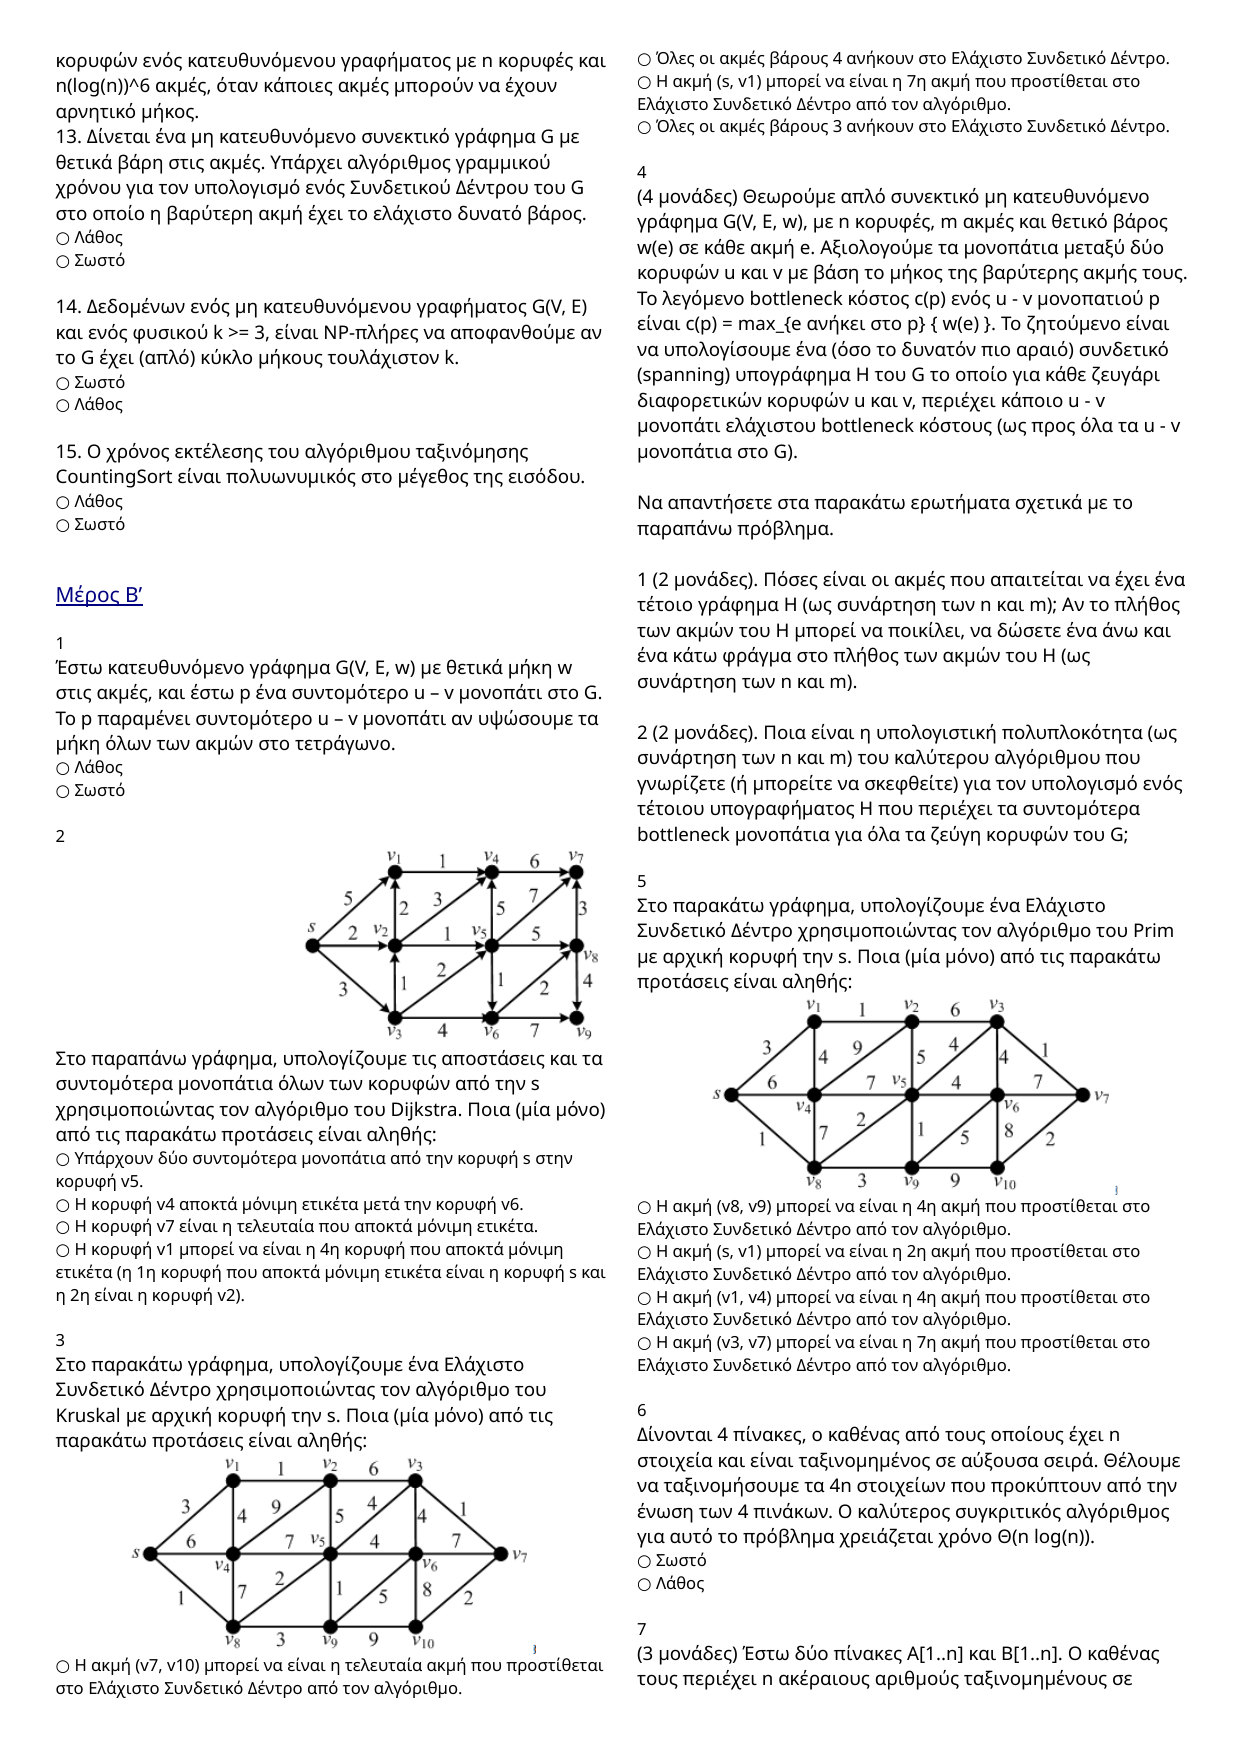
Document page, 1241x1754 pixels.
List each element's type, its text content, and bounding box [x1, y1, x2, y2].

text 14. Δεδομένων ενός μη κατευθυνόμενου γραφήματος G(V, E) και ενός φυσικού k >= 3, είναι NP-πλήρες να αποφανθούμε αν το G έχει (απλό) κύκλο μήκους τουλάχιστον k. [55, 294, 607, 370]
text Να απαντήσετε στα παρακάτω ερωτήματα σχετικά με το παραπάνω πρόβλημα. [637, 489, 1189, 540]
text 2 [55, 824, 607, 847]
text ○ Λάθος [55, 489, 607, 512]
text 15. Ο χρόνος εκτέλεσης του αλγόριθμου ταξινόμησης CountingSort είναι πολυωνυμικός στο μέγεθος της εισόδου. [55, 438, 607, 489]
text Στο παρακάτω γράφημα, υπολογίζουμε ένα Ελάχιστο Συνδετικό Δέντρο χρησιμοποιώντας τον αλγόριθμο του Prim με αρχική κορυφή την s. Ποια (μία μόνο) από τις παρακάτω προτάσεις είναι αληθής: [637, 892, 1189, 994]
text ○ Λάθος [55, 393, 607, 416]
text 1 (2 μονάδες). Πόσες είναι οι ακμές που απαιτείται να έχει ένα τέτοιο γράφημα H (ως συνάρτηση των n και m); Αν το πλήθος των ακμών του H μπορεί να ποικίλει, να δώσετε ένα άνω και ένα κάτω φράγμα στο πλήθος των ακμών του Η (ως συνάρτηση των n και m). [637, 566, 1189, 693]
text Στο παραπάνω γράφημα, υπολογίζουμε τις αποστάσεις και τα συντομότερα μονοπάτια όλων των κορυφών από την s χρησιμοποιώντας τον αλγόριθμο του Dijkstra. Ποια (μία μόνο) από τις παρακάτω προτάσεις είναι αληθής: [55, 847, 607, 1147]
text (4 μονάδες) Θεωρούμε απλό συνεκτικό μη κατευθυνόμενο γράφημα G(V, E, w), με n κορυφές, m ακμές και θετικό βάρος w(e) σε κάθε ακμή e. Αξιολογούμε τα μονοπάτια μεταξύ δύο κορυφών u και v με βάση το μήκος της βαρύτερης ακμής τους. Το λεγόμενο bottleneck κόστος c(p) ενός u - v μονοπατιού p είναι c(p) = max_{e ανήκει στο p} { w(e) }. Το ζητούμενο είναι να υπολογίσουμε ένα (όσο το δυνατόν πιο αραιό) συνδετικό (spanning) υπογράφημα H του G το οποίο για κάθε ζευγάρι διαφορετικών κορυφών u και v, περιέχει κάποιο u - v μονοπάτι ελάχιστου bottleneck κόστους (ως προς όλα τα u - v μονοπάτια στο G). [637, 183, 1189, 464]
text 3 [55, 1328, 607, 1351]
text ○ Η κορυφή v4 αποκτά μόνιμη ετικέτα μετά την κορυφή v6. [55, 1192, 607, 1215]
text ○ Σωστό [637, 1549, 1189, 1572]
text 5 [637, 869, 1189, 892]
text ○ Σωστό [55, 779, 607, 802]
text 1 [55, 631, 607, 654]
text ○ Η ακμή (s, v1) μπορεί να είναι η 2η ακμή που προστίθεται στο Ελάχιστο Συνδετικό Δέντρο από τον αλγόριθμο. [637, 1240, 1189, 1285]
text ○ Σωστό [55, 370, 607, 393]
text ○ Σωστό [55, 512, 607, 535]
picture [127, 1453, 536, 1654]
text ○ Υπάρχουν δύο συντομότερα μονοπάτια από την κορυφή s στην κορυφή v5. [55, 1147, 607, 1192]
text ○ Η ακμή (v3, v7) μπορεί να είναι η 7η ακμή που προστίθεται στο Ελάχιστο Συνδετικό Δέντρο από τον αλγόριθμο. [637, 1331, 1189, 1376]
text ○ Η κορυφή v7 είναι η τελευταία που αποκτά μόνιμη ετικέτα. [55, 1215, 607, 1238]
text ○ Σωστό [55, 248, 607, 271]
text ○ Η κορυφή v1 μπορεί να είναι η 4η κορυφή που αποκτά μόνιμη ετικέτα (η 1η κορυφή που αποκτά μόνιμη ετικέτα είναι η κορυφή s και η 2η είναι η κορυφή v2). [55, 1238, 607, 1306]
text Δίνονται 4 πίνακες, o καθένας από τους οποίους έχει n στοιχεία και είναι ταξινομημένος σε αύξουσα σειρά. Θέλουμε να ταξινομήσουμε τα 4n στοιχείων που προκύπτουν από την ένωση των 4 πινάκων. Ο καλύτερος συγκριτικός αλγόριθμος για αυτό το πρόβλημα χρειάζεται χρόνο Θ(n log(n)). [637, 1421, 1189, 1549]
text ○ Λάθος [55, 756, 607, 779]
picture [708, 994, 1118, 1195]
text ○ Λάθος [55, 226, 607, 248]
picture [299, 847, 608, 1045]
text (3 μονάδες) Έστω δύο πίνακες Α[1..n] και Β[1..n]. Ο καθένας τους περιέχει n ακέραιους αριθμούς ταξινομημένους σε [637, 1640, 1189, 1691]
text ○ Η ακμή (s, v1) μπορεί να είναι η 7η ακμή που προστίθεται στο Ελάχιστο Συνδετικό Δέντρο από τον αλγόριθμο. [637, 69, 1189, 115]
text Στο παρακάτω γράφημα, υπολογίζουμε ένα Ελάχιστο Συνδετικό Δέντρο χρησιμοποιώντας τον αλγόριθμο του Kruskal με αρχική κορυφή την s. Ποια (μία μόνο) από τις παρακάτω προτάσεις είναι αληθής: [55, 1351, 607, 1453]
text ○ Η ακμή (v1, v4) μπορεί να είναι η 4η ακμή που προστίθεται στο Ελάχιστο Συνδετικό Δέντρο από τον αλγόριθμο. [637, 1285, 1189, 1331]
text ○ Η ακμή (v8, v9) μπορεί να είναι η 4η ακμή που προστίθεται στο Ελάχιστο Συνδετικό Δέντρο από τον αλγόριθμο. [637, 994, 1189, 1240]
text 4 [637, 160, 1189, 183]
text κορυφών ενός κατευθυνόμενου γραφήματος με n κορυφές και n(log(n))^6 ακμές, όταν κάποιες ακμές μπορούν να έχουν αρνητικό μήκος. [55, 47, 607, 123]
text 13. Δίνεται ένα μη κατευθυνόμενο συνεκτικό γράφημα G με θετικά βάρη στις ακμές. Υπάρχει αλγόριθμος γραμμικού χρόνου για τον υπολογισμό ενός Συνδετικού Δέντρου του G στο οποίο η βαρύτερη ακμή έχει το ελάχιστο δυνατό βάρος. [55, 123, 607, 226]
text Μέρος Β’ [55, 580, 607, 609]
text ○ Όλες οι ακμές βάρους 3 ανήκουν στο Ελάχιστο Συνδετικό Δέντρο. [637, 115, 1189, 138]
text 2 (2 μονάδες). Ποια είναι η υπολογιστική πολυπλοκότητα (ως συνάρτηση των n και m) του καλύτερου αλγόριθμου που γνωρίζετε (ή μπορείτε να σκεφθείτε) για τον υπολογισμό ενός τέτοιου υπογραφήματος H που περιέχει τα συντομότερα bottleneck μονοπάτια για όλα τα ζεύγη κορυφών του G; [637, 719, 1189, 847]
text Έστω κατευθυνόμενο γράφημα G(V, E, w) με θετικά μήκη w στις ακμές, και έστω p ένα συντομότερο u – v μονοπάτι στο G. Το p παραμένει συντομότερο u – v μονοπάτι αν υψώσουμε τα μήκη όλων των ακμών στο τετράγωνο. [55, 654, 607, 756]
text ○ Η ακμή (v7, v10) μπορεί να είναι η τελευταία ακμή που προστίθεται στο Ελάχιστο Συνδετικό Δέντρο από τον αλγόριθμο. [55, 1453, 607, 1699]
text ○ Λάθος [637, 1572, 1189, 1594]
text 7 [637, 1617, 1189, 1640]
text ○ Όλες οι ακμές βάρους 4 ανήκουν στο Ελάχιστο Συνδετικό Δέντρο. [637, 47, 1189, 69]
text 6 [637, 1399, 1189, 1421]
